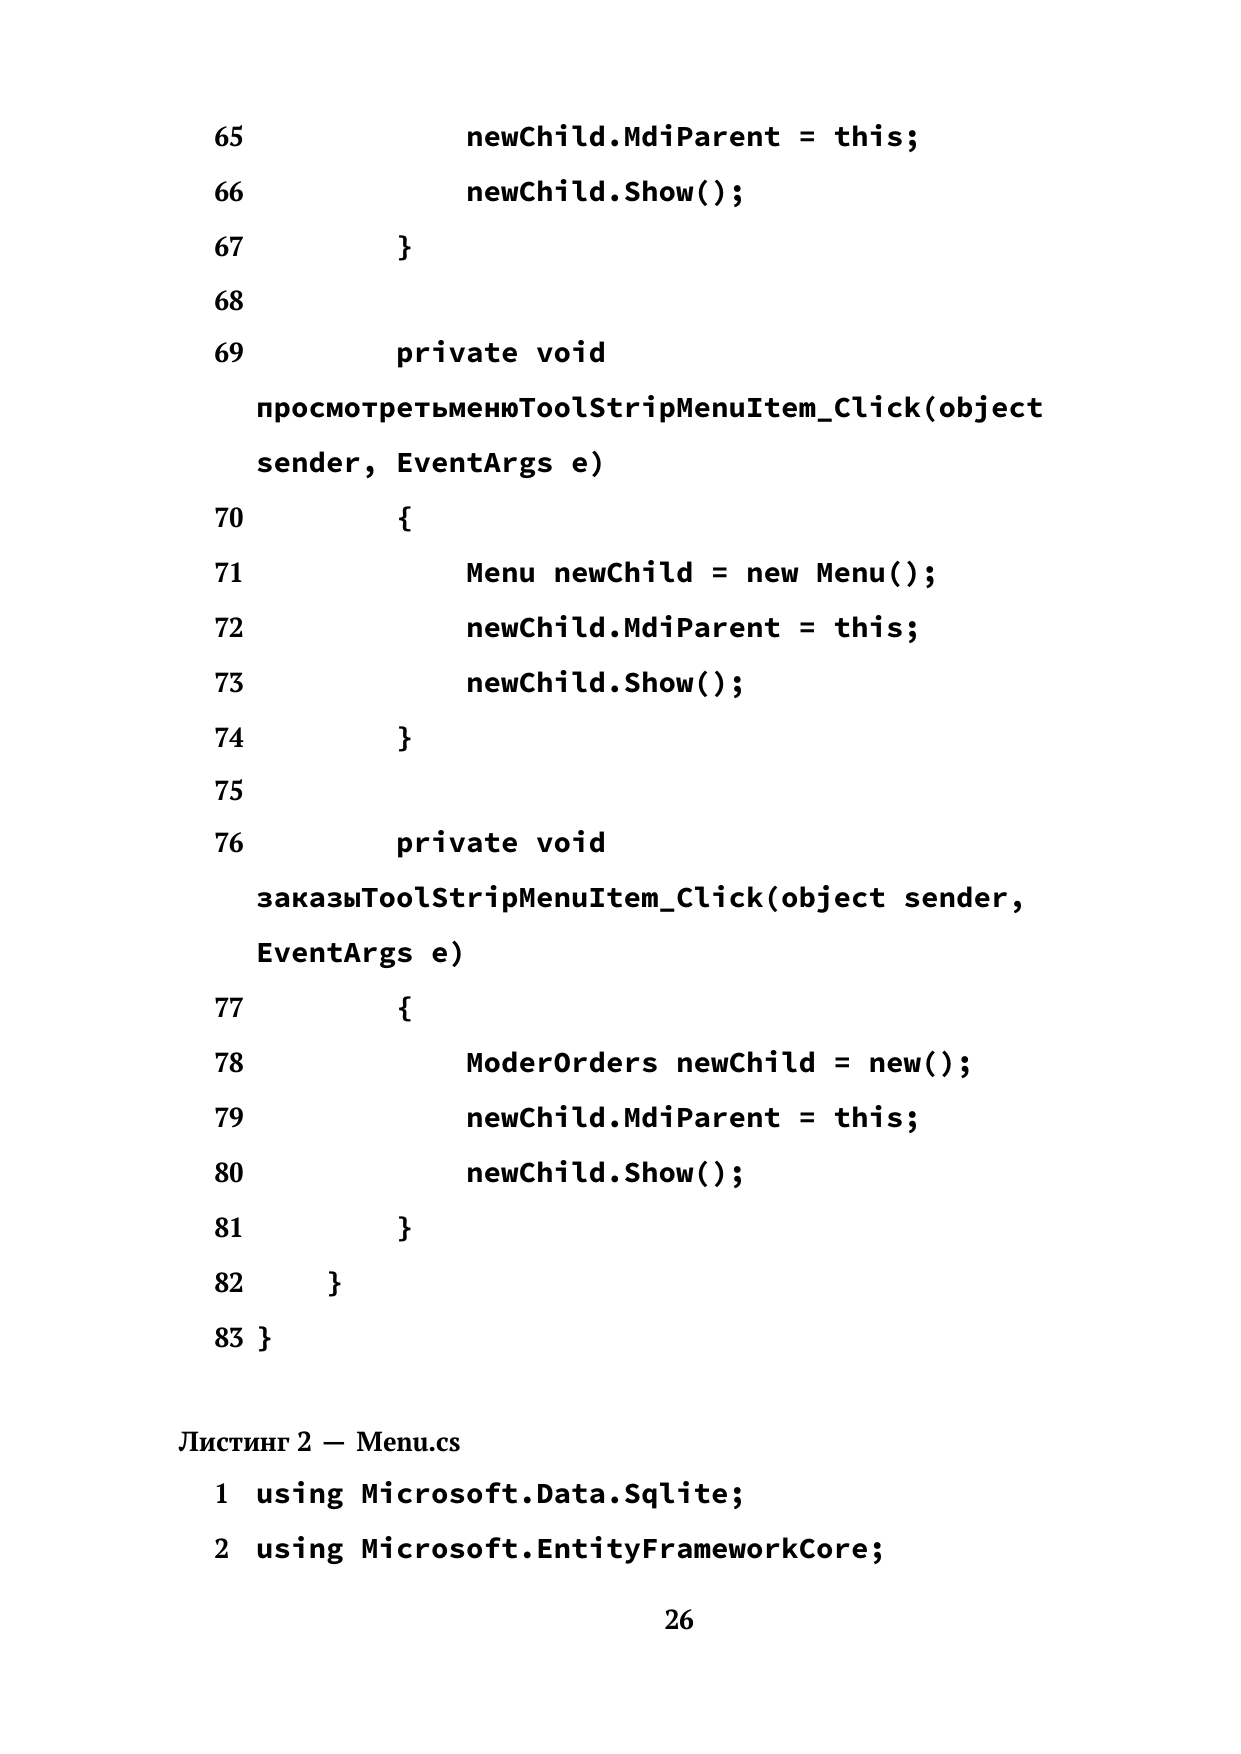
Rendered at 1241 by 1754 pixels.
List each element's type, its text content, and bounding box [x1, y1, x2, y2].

list } [214, 1209, 1181, 1245]
text Листинг 2 — Menu.cs [177, 1424, 1181, 1458]
list { [214, 989, 1181, 1025]
list { [214, 498, 1181, 535]
list newChild.Show(); [214, 173, 1181, 210]
list newChild.MdiParent = this; [214, 1099, 1181, 1135]
list } [214, 1264, 1181, 1300]
list newChild.Show(); [214, 1154, 1181, 1190]
list newChild.Show(); [214, 663, 1181, 700]
list } [214, 1319, 1181, 1355]
list using Microsoft.EntityFrameworkCore; [214, 1529, 1181, 1566]
list ModerOrders newChild = new(); [214, 1044, 1181, 1080]
list Menu newChild = new Menu(); [214, 553, 1181, 590]
list newChild.MdiParent = this; [214, 608, 1181, 645]
list } [214, 718, 1181, 755]
list } [214, 228, 1181, 265]
list private void просмотретьменюToolStripMenuItem_Click(object sender, EventArgs e) [214, 333, 1181, 480]
list newChild.MdiParent = this; [214, 118, 1181, 155]
list using Microsoft.Data.Sqlite; [214, 1474, 1181, 1511]
list private void заказыToolStripMenuItem_Click(object sender, EventArgs e) [214, 824, 1181, 970]
